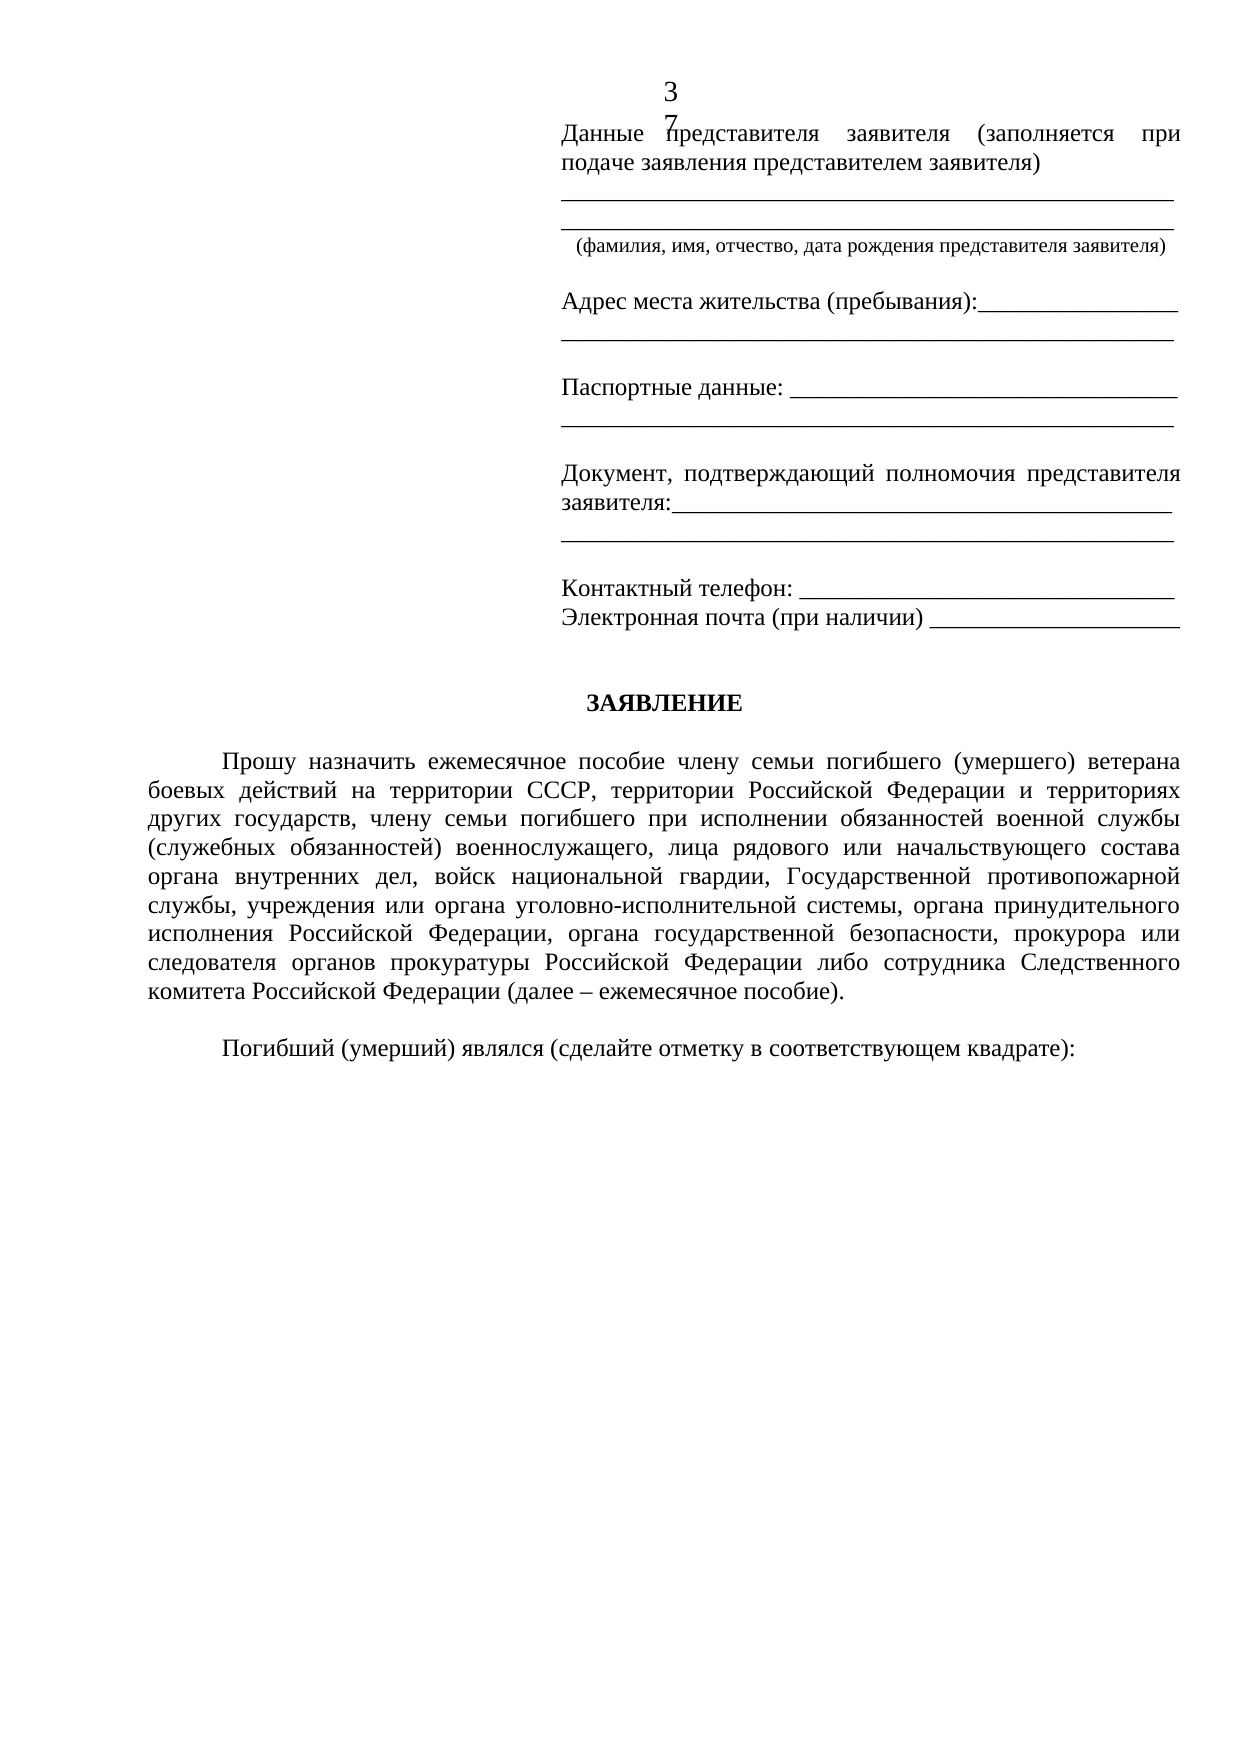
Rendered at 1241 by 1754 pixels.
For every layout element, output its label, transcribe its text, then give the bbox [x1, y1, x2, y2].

text Паспортные данные: _______________________________ [473, 372, 1181, 401]
text _________________________________________________ [561, 516, 1181, 545]
text ЗАЯВЛЕНИЕ [148, 688, 1181, 717]
text _________________________________________________ [473, 401, 1181, 430]
text Контактный телефон: ______________________________ [473, 573, 1181, 602]
text _________________________________________________ [473, 176, 1181, 204]
text (фамилия, имя, отчество, дата рождения представителя заявителя) [473, 233, 1181, 257]
text Данные представителя заявителя (заполняется при подаче заявления представителем заявителя) [561, 118, 1181, 176]
text Прошу назначить ежемесячное пособие члену семьи погибшего (умершего) ветерана боевых действий на территории СССР, территории Российской Федерации и территориях других государств, члену семьи погибшего при исполнении обязанностей военной службы (служебных обязанностей) военнослужащего, лица рядового или начальствующего состава органа внутренних дел, войск национальной гвардии, Государственной противопожарной службы, учреждения или органа уголовно-исполнительной системы, органа принудительного исполнения Российской Федерации, органа государственной безопасности, прокурора или следователя органов прокуратуры Российской Федерации либо сотрудника Следственного комитета Российской Федерации (далее – ежемесячное пособие). [148, 746, 1181, 1005]
text Погибший (умерший) являлся (сделайте отметку в соответствующем квадрате): [148, 1033, 1181, 1062]
text _________________________________________________ [473, 204, 1181, 233]
text Адрес места жительства (пребывания):________________ [473, 286, 1181, 315]
text _________________________________________________ [473, 315, 1181, 343]
text Электронная почта (при наличии) ____________________ [473, 602, 1181, 631]
text Документ, подтверждающий полномочия представителя заявителя:________________________________________ [561, 458, 1181, 516]
